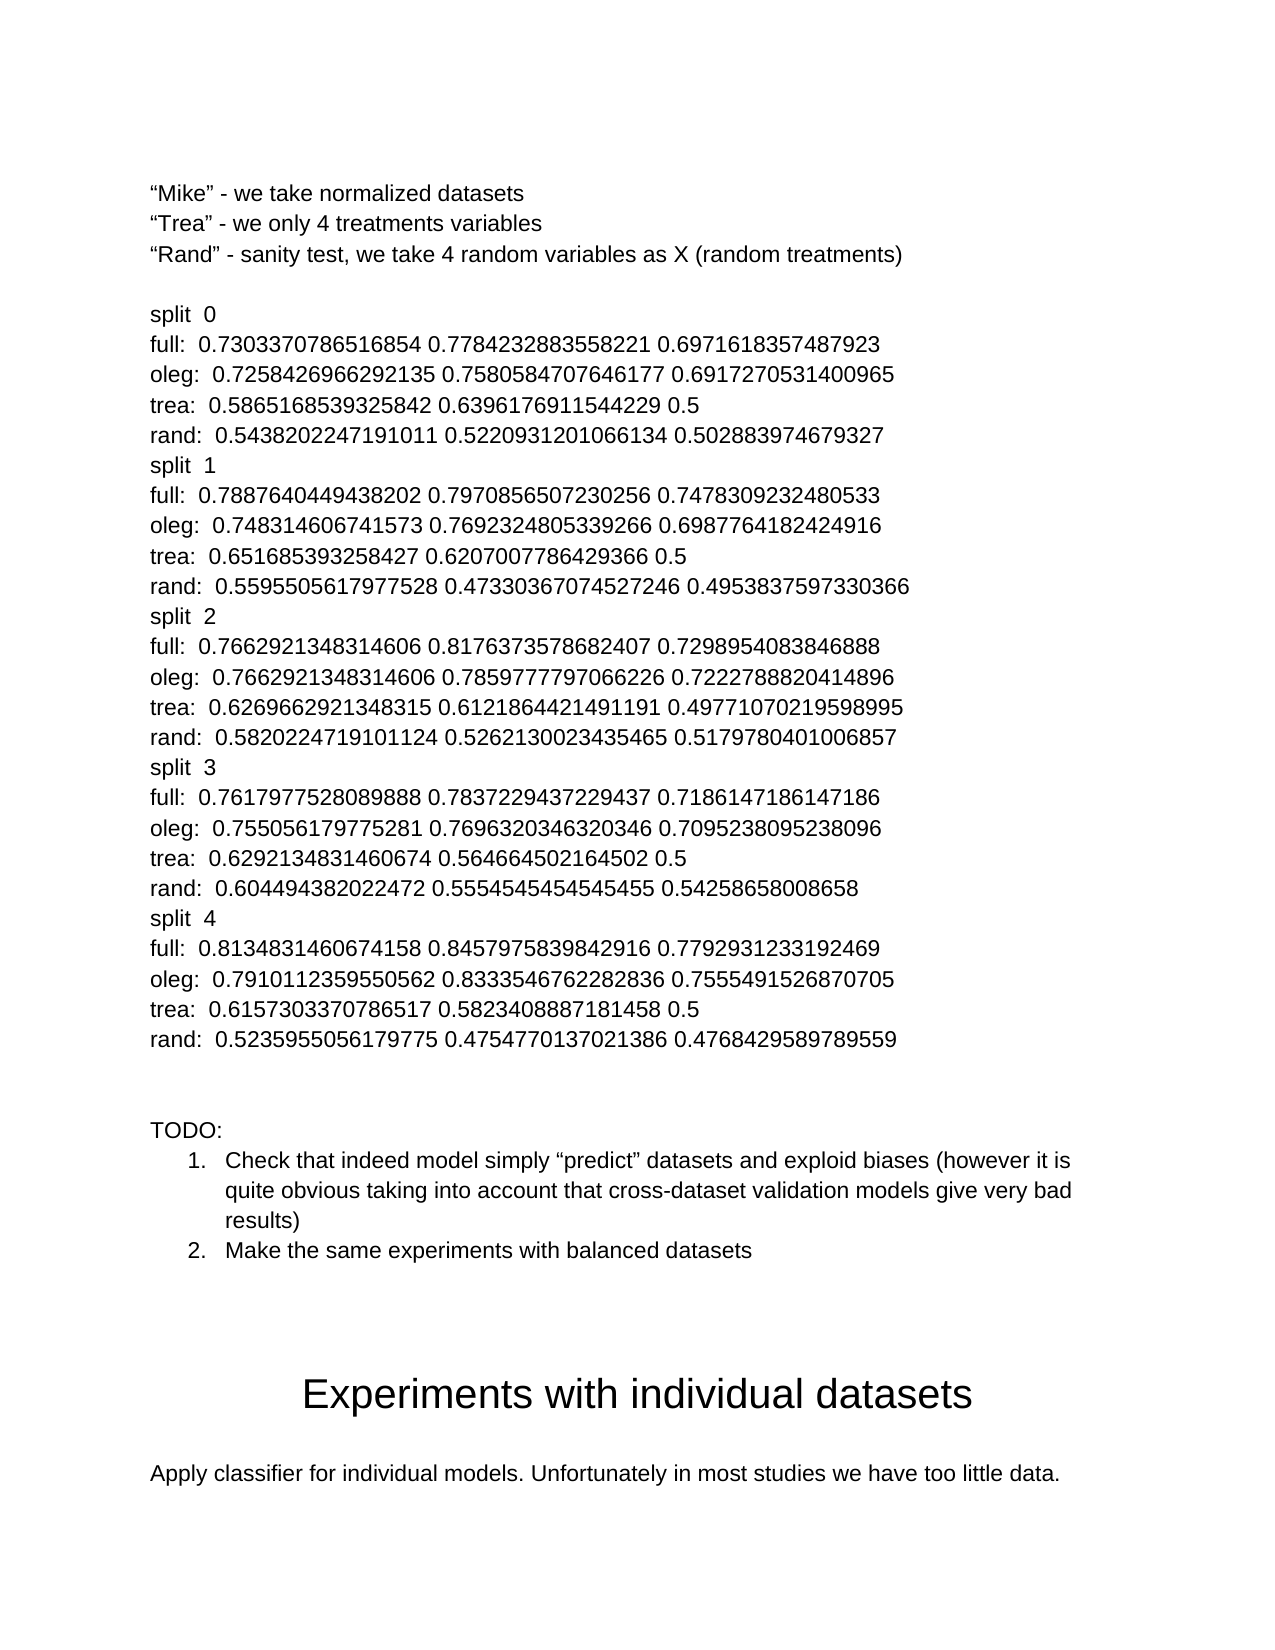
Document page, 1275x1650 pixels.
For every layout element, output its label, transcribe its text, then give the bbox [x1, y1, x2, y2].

text full: 0.7617977528089888 0.7837229437229437 0.7186147186147186 [150, 784, 1125, 811]
text TODO: [150, 1117, 1125, 1143]
text rand: 0.5438202247191011 0.5220931201066134 0.502883974679327 [150, 422, 1125, 448]
text full: 0.8134831460674158 0.8457975839842916 0.7792931233192469 [150, 935, 1125, 962]
text full: 0.7303370786516854 0.7784232883558221 0.6971618357487923 [150, 331, 1125, 358]
text oleg: 0.748314606741573 0.7692324805339266 0.6987764182424916 [150, 512, 1125, 539]
text “Rand” - sanity test, we take 4 random variables as X (random treatments) [150, 241, 1125, 267]
text trea: 0.6292134831460674 0.564664502164502 0.5 [150, 845, 1125, 871]
text Apply classifier for individual models. Unfortunately in most studies we have too little data. [150, 1460, 1125, 1487]
text trea: 0.5865168539325842 0.6396176911544229 0.5 [150, 392, 1125, 418]
text split 1 [150, 452, 1125, 478]
text split 3 [150, 754, 1125, 781]
text oleg: 0.7910112359550562 0.8333546762282836 0.7555491526870705 [150, 966, 1125, 992]
list Make the same experiments with balanced datasets [187, 1237, 1125, 1264]
text full: 0.7662921348314606 0.8176373578682407 0.7298954083846888 [150, 633, 1125, 660]
text rand: 0.5595505617977528 0.47330367074527246 0.4953837597330366 [150, 573, 1125, 599]
text rand: 0.5820224719101124 0.5262130023435465 0.5179780401006857 [150, 724, 1125, 750]
list Check that indeed model simply “predict” datasets and exploid biases (however it is quite obvious taking into account that cross-dataset validation models give very bad results) [187, 1147, 1125, 1234]
text trea: 0.6157303370786517 0.5823408887181458 0.5 [150, 996, 1125, 1022]
text rand: 0.604494382022472 0.5554545454545455 0.54258658008658 [150, 875, 1125, 901]
text oleg: 0.755056179775281 0.7696320346320346 0.7095238095238096 [150, 814, 1125, 841]
text oleg: 0.7258426966292135 0.7580584707646177 0.6917270531400965 [150, 361, 1125, 388]
text rand: 0.5235955056179775 0.4754770137021386 0.4768429589789559 [150, 1026, 1125, 1052]
text oleg: 0.7662921348314606 0.7859777797066226 0.7222788820414896 [150, 663, 1125, 690]
text split 2 [150, 603, 1125, 629]
text trea: 0.651685393258427 0.6207007786429366 0.5 [150, 543, 1125, 569]
text “Mike” - we take normalized datasets [150, 180, 1125, 207]
text “Trea” - we only 4 treatments variables [150, 210, 1125, 237]
text full: 0.7887640449438202 0.7970856507230256 0.7478309232480533 [150, 482, 1125, 509]
text split 0 [150, 301, 1125, 327]
text trea: 0.6269662921348315 0.6121864421491191 0.49771070219598995 [150, 694, 1125, 720]
text split 4 [150, 905, 1125, 932]
subtitle Experiments with individual datasets [150, 1370, 1125, 1418]
